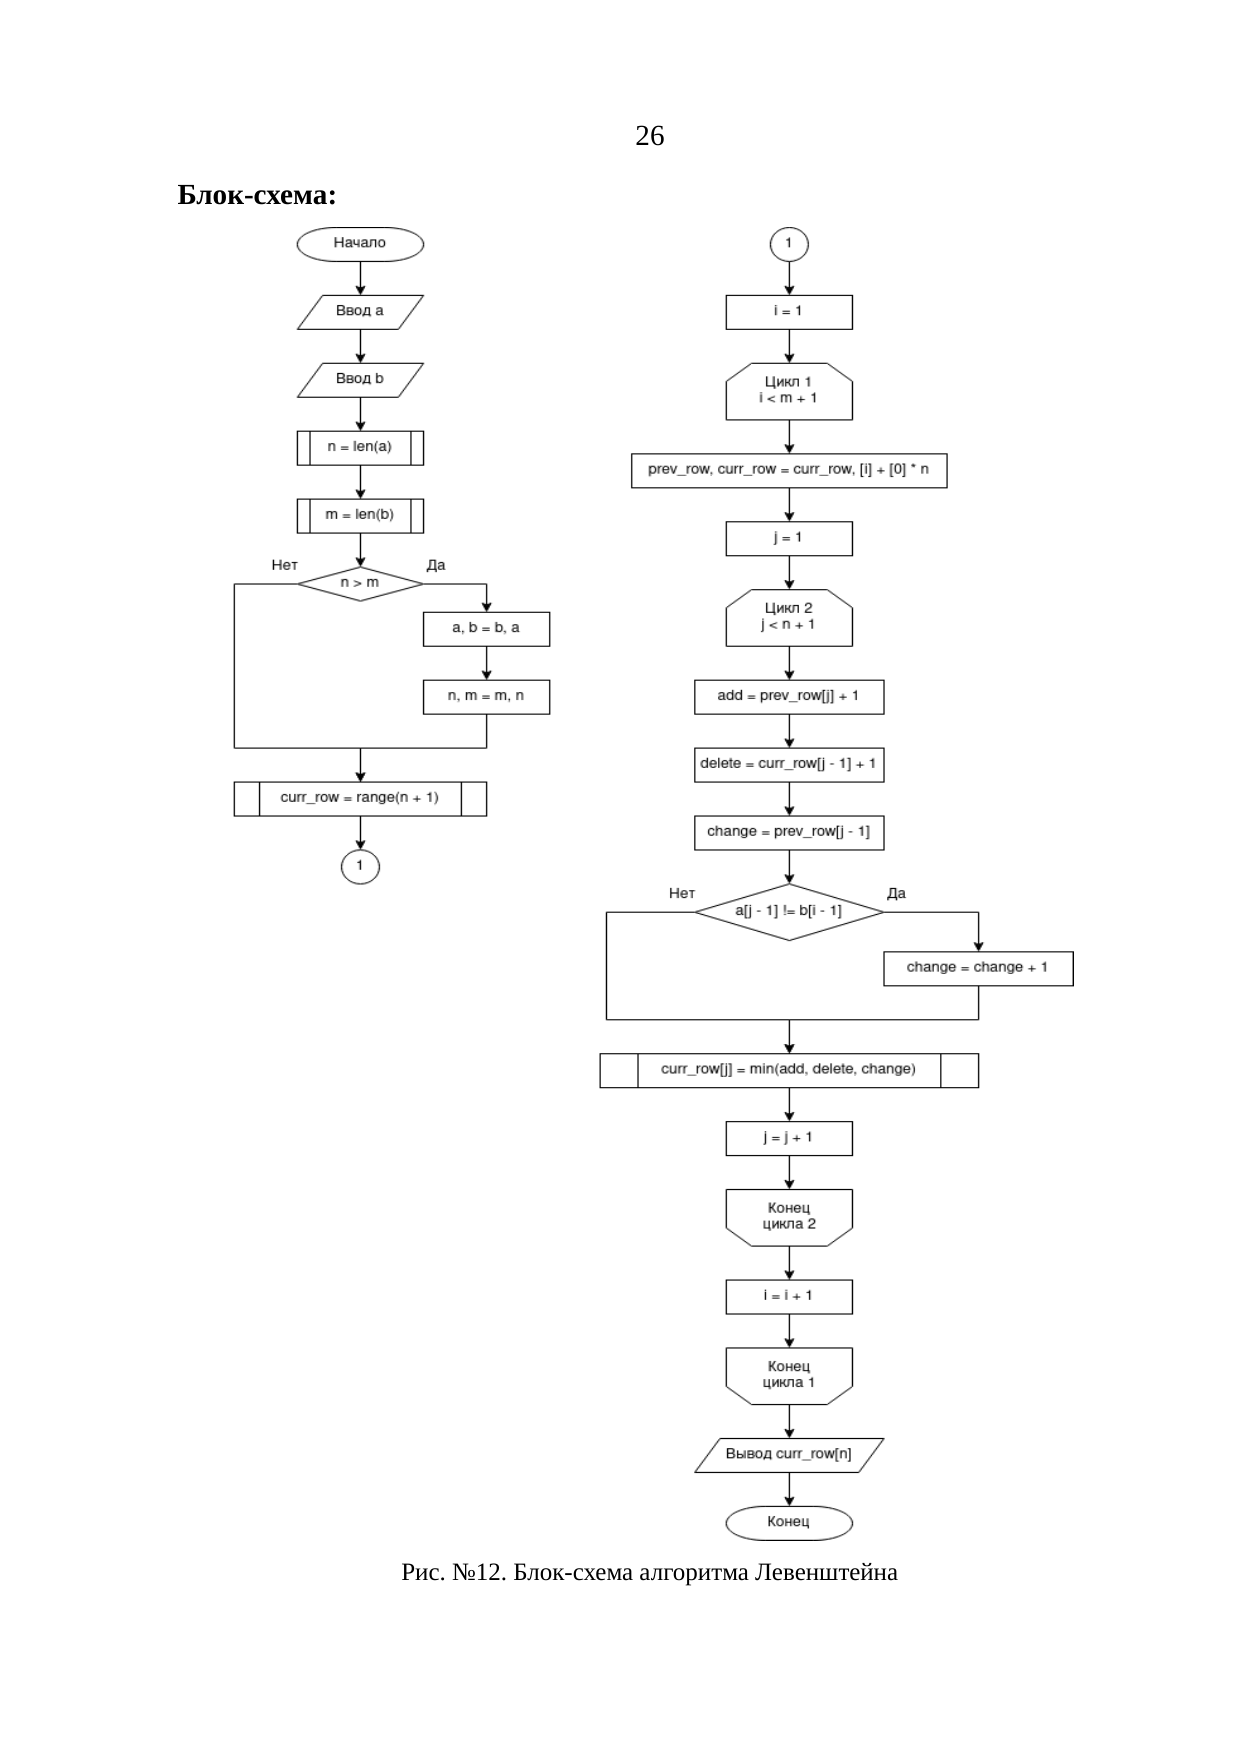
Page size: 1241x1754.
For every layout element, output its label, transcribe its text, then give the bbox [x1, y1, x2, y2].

picture [225, 227, 1074, 1541]
text Блок-схема: [177, 177, 1122, 211]
text Рис. №12. Блок-схема алгоритма Левенштейна [177, 1557, 1122, 1586]
